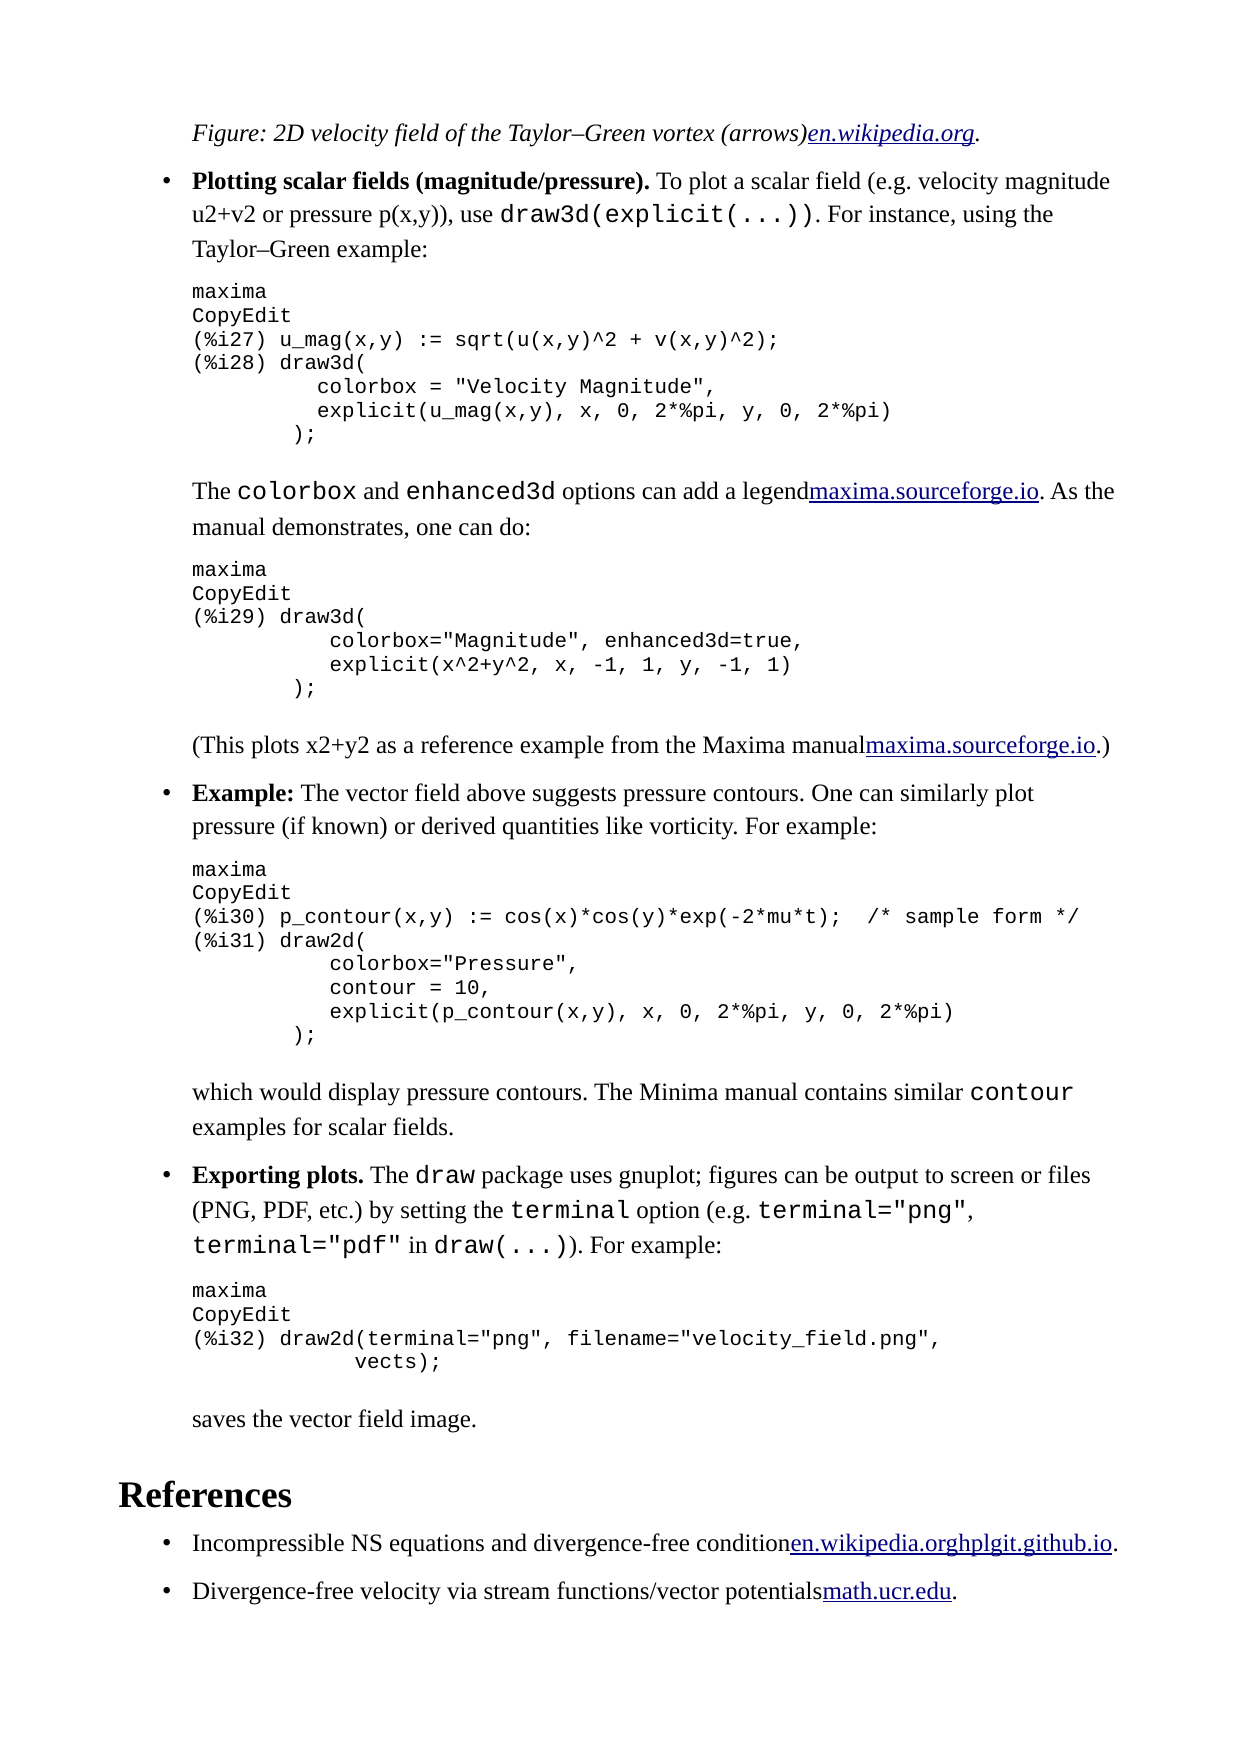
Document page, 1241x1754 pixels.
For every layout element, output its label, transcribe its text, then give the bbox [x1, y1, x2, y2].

list explicit(u_mag(x,y), x, 0, 2*%pi, y, 0, 2*%pi) [162, 400, 1122, 423]
list which would display pressure contours. The Minima manual contains similar contour examples for scalar fields. [162, 1077, 1122, 1141]
list maxima [162, 559, 1122, 583]
list colorbox = "Velocity Magnitude", [162, 376, 1122, 400]
list (%i28) draw3d( [162, 352, 1122, 376]
list Figure: 2D velocity field of the Taylor–Green vortex (arrows)en.wikipedia.org. [162, 118, 1122, 147]
list maxima [162, 1280, 1122, 1304]
list (%i29) draw3d( [162, 606, 1122, 630]
list colorbox="Magnitude", enhanced3d=true, [162, 630, 1122, 654]
list (%i32) draw2d(terminal="png", filename="velocity_field.png", [162, 1328, 1122, 1351]
list CopyEdit [162, 583, 1122, 606]
list Example: The vector field above suggests pressure contours. One can similarly plot pressure (if known) or derived quantities like vorticity. For example: [162, 778, 1122, 840]
list maxima [162, 859, 1122, 882]
list contour = 10, [162, 977, 1122, 1001]
list Incompressible NS equations and divergence-free conditionen.wikipedia.orghplgit.github.io. [162, 1528, 1122, 1557]
list ); [162, 423, 1122, 447]
list maxima [162, 281, 1122, 305]
list (%i30) p_contour(x,y) := cos(x)*cos(y)*exp(-2*mu*t); /* sample form */ [162, 906, 1122, 930]
list (This plots x2+y2 as a reference example from the Maxima manualmaxima.sourceforge.io.) [162, 731, 1122, 759]
list saves the vector field image. [162, 1404, 1122, 1433]
list Exporting plots. The draw package uses gnuplot; figures can be output to screen or files (PNG, PDF, etc.) by setting the terminal option (e.g. terminal="png", terminal="pdf" in draw(...)). For example: [162, 1160, 1122, 1261]
list explicit(x^2+y^2, x, -1, 1, y, -1, 1) [162, 654, 1122, 677]
list CopyEdit [162, 1304, 1122, 1328]
list ); [162, 677, 1122, 701]
list (%i27) u_mag(x,y) := sqrt(u(x,y)^2 + v(x,y)^2); [162, 329, 1122, 352]
list Plotting scalar fields (magnitude/pressure). To plot a scalar field (e.g. velocity magnitude u2+v2​ or pressure p(x,y)), use draw3d(explicit(...)). For instance, using the Taylor–Green example: [162, 166, 1122, 263]
list CopyEdit [162, 305, 1122, 329]
list The colorbox and enhanced3d options can add a legendmaxima.sourceforge.io. As the manual demonstrates, one can do: [162, 476, 1122, 540]
list vects); [162, 1351, 1122, 1375]
list explicit(p_contour(x,y), x, 0, 2*%pi, y, 0, 2*%pi) [162, 1001, 1122, 1024]
subtitle References [118, 1473, 1122, 1516]
list (%i31) draw2d( [162, 930, 1122, 953]
list colorbox="Pressure", [162, 953, 1122, 977]
list ); [162, 1024, 1122, 1048]
list CopyEdit [162, 882, 1122, 906]
list Divergence‐free velocity via stream functions/vector potentialsmath.ucr.edu. [162, 1576, 1122, 1605]
